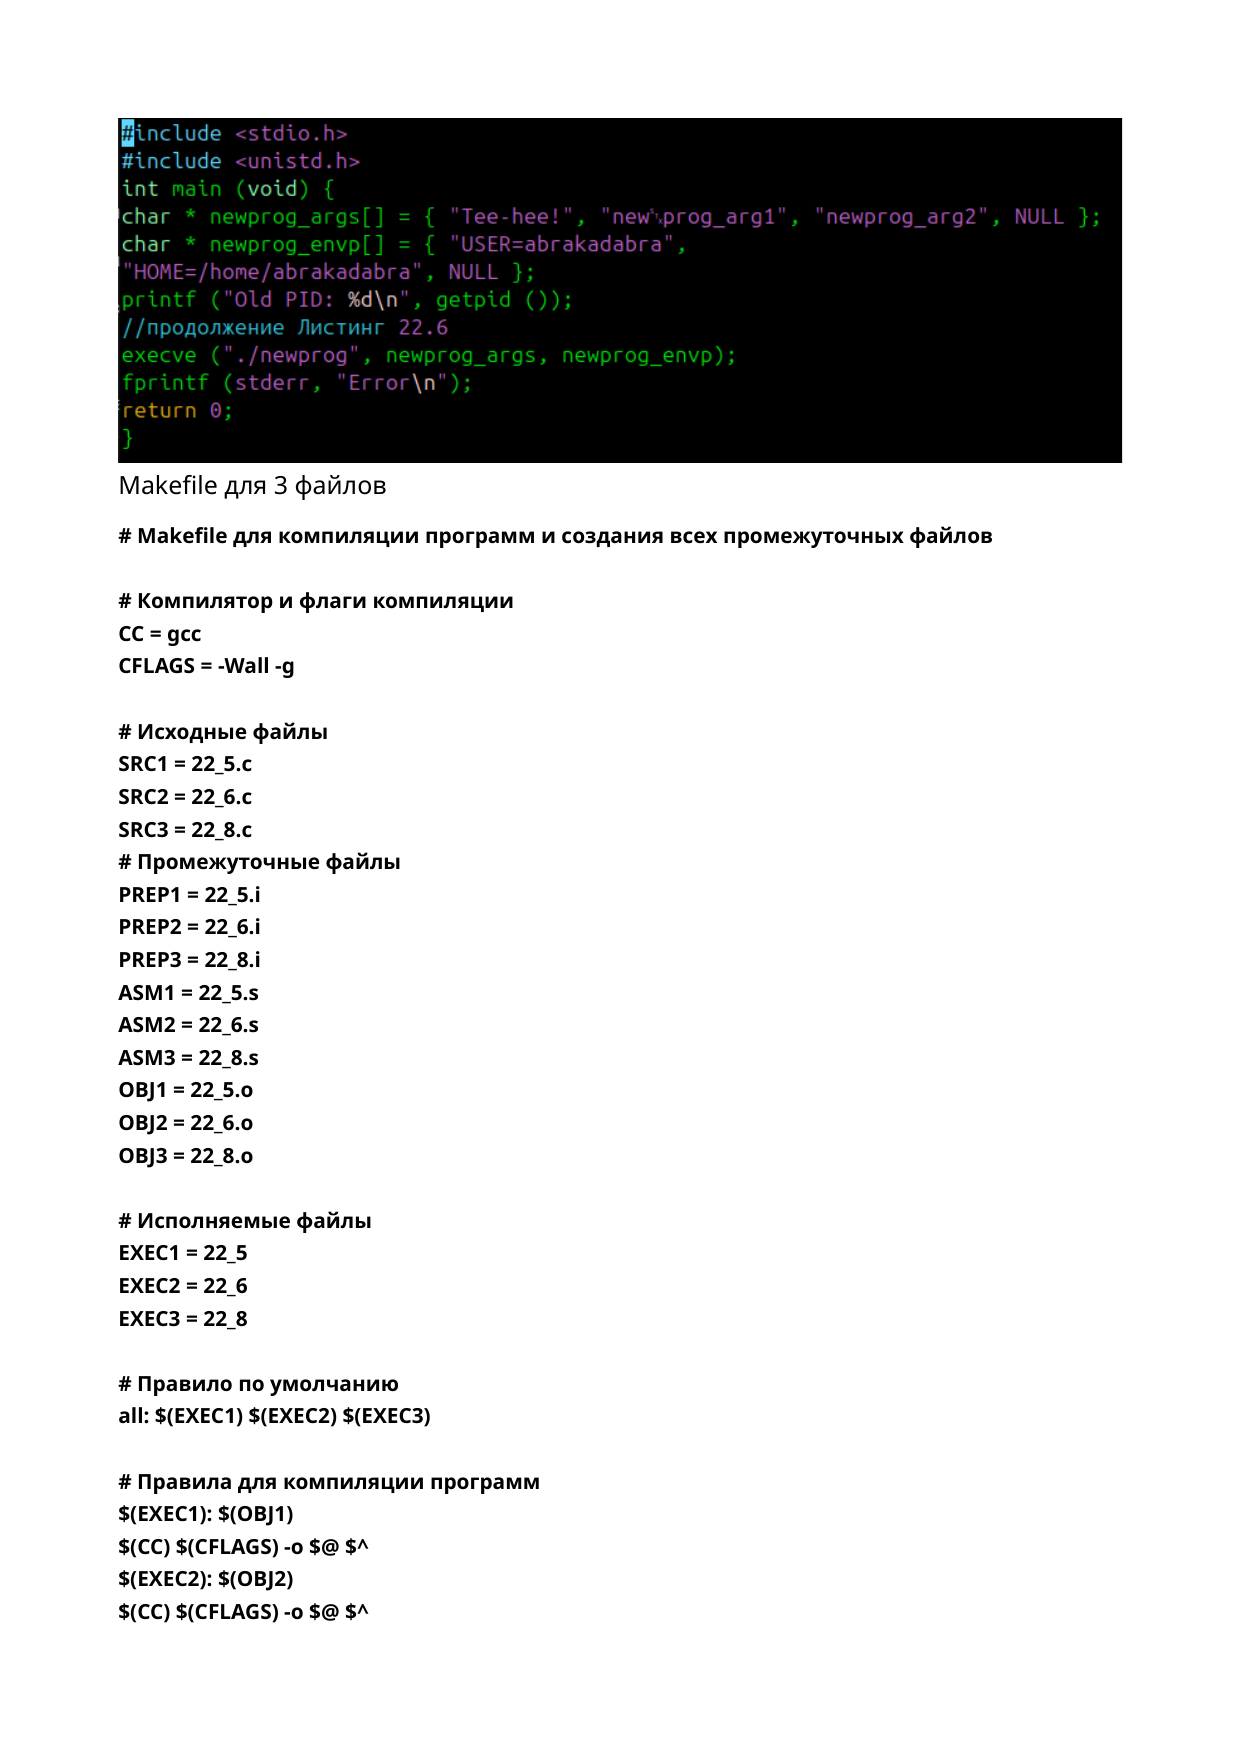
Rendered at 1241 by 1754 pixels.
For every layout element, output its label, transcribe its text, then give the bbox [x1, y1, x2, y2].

text EXEC2 = 22_6 [118, 1271, 1122, 1299]
text CFLAGS = -Wall -g [118, 652, 1122, 680]
text # Исполняемые файлы [118, 1206, 1122, 1234]
text OBJ1 = 22_5.o [118, 1076, 1122, 1104]
text OBJ2 = 22_6.o [118, 1108, 1122, 1137]
text all: $(EXEC1) $(EXEC2) $(EXEC3) [118, 1402, 1122, 1430]
text OBJ3 = 22_8.o [118, 1141, 1122, 1169]
text CC = gcc [118, 619, 1122, 647]
text # Исходные файлы [118, 717, 1122, 745]
text PREP2 = 22_6.i [118, 912, 1122, 941]
text $(CC) $(CFLAGS) -o $@ $^ [118, 1532, 1122, 1560]
text EXEC3 = 22_8 [118, 1304, 1122, 1332]
text # Makefile для компиляции программ и создания всех промежуточных файлов [118, 521, 1122, 550]
text $(EXEC2): $(OBJ2) [118, 1564, 1122, 1593]
text # Правила для компиляции программ [118, 1467, 1122, 1495]
text PREP1 = 22_5.i [118, 880, 1122, 908]
text Makefile для 3 файлов [118, 463, 1122, 502]
text SRC3 = 22_8.c [118, 815, 1122, 843]
text $(CC) $(CFLAGS) -o $@ $^ [118, 1597, 1122, 1626]
text EXEC1 = 22_5 [118, 1238, 1122, 1267]
picture [118, 118, 1123, 463]
text SRC2 = 22_6.c [118, 782, 1122, 811]
text ASM2 = 22_6.s [118, 1010, 1122, 1039]
text ASM3 = 22_8.s [118, 1043, 1122, 1071]
text ASM1 = 22_5.s [118, 978, 1122, 1006]
text SRC1 = 22_5.c [118, 749, 1122, 778]
text # Промежуточные файлы [118, 847, 1122, 876]
text # Компилятор и флаги компиляции [118, 586, 1122, 615]
text # Правило по умолчанию [118, 1369, 1122, 1397]
text $(EXEC1): $(OBJ1) [118, 1499, 1122, 1528]
text PREP3 = 22_8.i [118, 945, 1122, 973]
